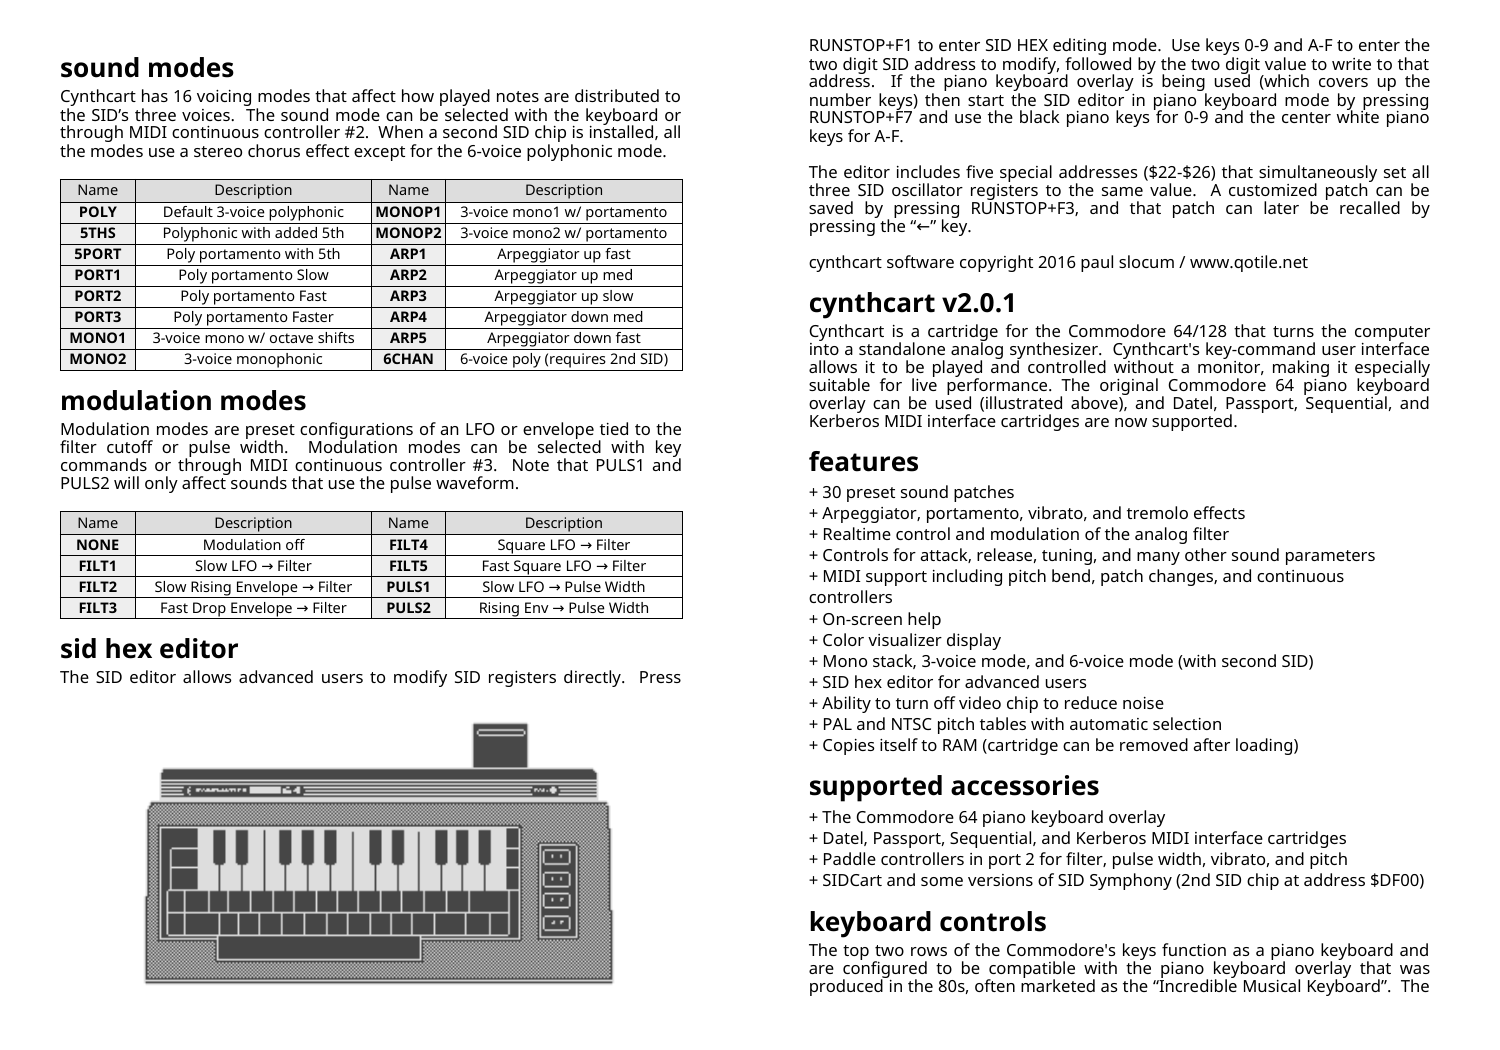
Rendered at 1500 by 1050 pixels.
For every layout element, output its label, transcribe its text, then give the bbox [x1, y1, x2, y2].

table_cell Poly portamento Slow [136, 242, 371, 262]
table_cell NONE [61, 512, 135, 532]
table_cell PULS1 [372, 554, 445, 574]
table_header Name [372, 489, 445, 511]
table_header Description [136, 489, 371, 511]
subtitle keyboard controls [808, 849, 1431, 877]
text The SID editor allows advanced users to modify SID registers directly. Press RUNSTOP+F1 to enter SID HEX editing mode. Use keys 0-9 and A-F to enter the two digit SID address to modify, followed by the two digit value to write to that address. If the piano keyboard overlay is being used (which covers up the number keys) then start the SID editor in piano keyboard mode by pressing RUNSTOP+F7 and use the black piano keys for 0-9 and the center white piano keys for A-F. [60, 646, 682, 682]
table_cell MONOP1 [372, 179, 445, 199]
table_cell Poly portamento with 5th [136, 221, 371, 241]
table_header Description [136, 156, 371, 178]
table_cell FILT2 [61, 554, 135, 574]
list + 30 preset sound patches [808, 441, 1431, 462]
subtitle sid hex editor [60, 616, 682, 640]
list + Arpeggiator, portamento, vibrato, and tremolo effects [808, 462, 1431, 483]
list + Datel, Passport, Sequential, and Kerberos MIDI interface cartridges [808, 786, 1431, 807]
subtitle modulation modes [60, 368, 682, 392]
table_cell Modulation off [136, 512, 371, 532]
table_cell 5PORT [61, 221, 135, 241]
table_cell 5THS [61, 200, 135, 220]
list + Copies itself to RAM (cartridge can be removed after loading) [808, 693, 1431, 714]
list + Realtime control and modulation of the analog filter [808, 483, 1431, 504]
list + Paddle controllers in port 2 for filter, pulse width, vibrato, and pitch [808, 807, 1431, 828]
table_cell Arpeggiator up slow [446, 264, 682, 283]
table_cell PORT2 [61, 264, 135, 283]
table_cell FILT4 [372, 512, 445, 532]
table_cell Arpeggiator up med [446, 242, 682, 262]
table_cell Polyphonic with added 5th [136, 200, 371, 220]
table_cell POLY [61, 179, 135, 199]
table_cell FILT5 [372, 533, 445, 553]
table_cell Slow LFO → Pulse Width [446, 554, 682, 574]
table_cell ARP3 [372, 264, 445, 283]
table_cell Square LFO → Filter [446, 512, 682, 532]
list + Ability to turn off video chip to reduce noise [808, 651, 1431, 672]
list + SID hex editor for advanced users [808, 630, 1431, 651]
table_cell Slow LFO → Filter [136, 533, 371, 553]
table_cell Arpeggiator down fast [446, 306, 682, 326]
list + Mono stack, 3-voice mode, and 6-voice mode (with second SID) [808, 609, 1431, 630]
list + Controls for attack, release, tuning, and many other sound parameters [808, 504, 1431, 525]
table_cell PORT3 [61, 285, 135, 304]
table_header Name [61, 489, 135, 511]
table_cell MONO2 [61, 327, 135, 347]
picture [94, 694, 649, 1038]
list + MIDI support including pitch bend, patch changes, and continuous controllers [808, 525, 1431, 567]
text cynthcart software copyright 2016 paul slocum / www.qotile.net [808, 236, 1431, 254]
table_cell FILT1 [61, 533, 135, 553]
subtitle cynthcart v2.0.1 [808, 254, 1431, 281]
table_cell 6CHAN [372, 327, 445, 347]
subtitle supported accessories [808, 735, 1431, 759]
table_cell Poly portamento Faster [136, 285, 371, 304]
table_cell MONO1 [61, 306, 135, 326]
table_cell Slow Rising Envelope → Filter [136, 554, 371, 574]
table_cell FILT3 [61, 575, 135, 595]
table_cell ARP5 [372, 306, 445, 326]
table_cell Poly portamento Fast [136, 264, 371, 283]
subtitle sound modes [60, 37, 682, 65]
table_cell ARP2 [372, 242, 445, 262]
text The top two rows of the Commodore's keys function as a piano keyboard and are configured to be compatible with the piano keyboard overlay that was produced in the 80s, often marketed as the “Incredible Musical Keyboard”. The top number row is the black piano keys and the QWERTY row is the white piano keys. Notes can be locked using the SHIFT LOCK button. The Commodore 64's other keys are used to select patches and change settings as indicated in the following tables. Sound patches are italicized and include their MIDI patch number in parenthesis. [808, 877, 1431, 1003]
table_cell 3-voice monophonic [136, 327, 371, 347]
text Cynthcart is a cartridge for the Commodore 64/128 that turns the computer into a standalone analog synthesizer. Cynthcart's key-command user interface allows it to be played and controlled without a monitor, making it especially suitable for live performance. The original Commodore 64 piano keyboard overlay can be used (illustrated above), and Datel, Passport, Sequential, and Kerberos MIDI interface cartridges are now supported. [808, 281, 1431, 389]
list + PAL and NTSC pitch tables with automatic selection [808, 672, 1431, 693]
list + On-screen help [808, 567, 1431, 588]
text The editor includes five special addresses ($22-$26) that simultaneously set all three SID oscillator registers to the same value. A customized patch can be saved by pressing RUNSTOP+F3, and that patch can later be recalled by pressing the “←” key. [808, 146, 1431, 218]
table_cell Arpeggiator down med [446, 285, 682, 304]
list + SIDCart and some versions of SID Symphony (2nd SID chip at address $DF00) [808, 828, 1431, 849]
list + The Commodore 64 piano keyboard overlay [808, 765, 1431, 786]
table_cell Arpeggiator up fast [446, 221, 682, 241]
table_cell Fast Square LFO → Filter [446, 533, 682, 553]
table_cell ARP4 [372, 285, 445, 304]
table_header Description [446, 489, 682, 511]
table_cell Default 3-voice polyphonic [136, 179, 371, 199]
table_header Name [61, 156, 135, 178]
table_cell ARP1 [372, 221, 445, 241]
text Cynthcart has 16 voicing modes that affect how played notes are distributed to the SID’s three voices. The sound mode can be selected with the keyboard or through MIDI continuous controller #2. When a second SID chip is installed, all the modes use a stereo chorus effect except for the 6-voice polyphonic mode. [60, 65, 682, 137]
table_cell MONOP2 [372, 200, 445, 220]
table_cell Rising Env → Pulse Width [446, 575, 682, 595]
table_cell 6-voice poly (requires 2nd SID) [446, 327, 682, 347]
table_header Name [372, 156, 445, 178]
table_cell PORT1 [61, 242, 135, 262]
table_header Description [446, 156, 682, 178]
text Modulation modes are preset configurations of an LFO or envelope tied to the filter cutoff or pulse width. Modulation modes can be selected with key commands or through MIDI continuous controller #3. Note that PULS1 and PULS2 will only affect sounds that use the pulse waveform. [60, 398, 682, 470]
list + Color visualizer display [808, 588, 1431, 609]
table_cell 3-voice mono2 w/ portamento [446, 200, 682, 220]
table_cell 3-voice mono w/ octave shifts [136, 306, 371, 326]
table_cell PULS2 [372, 575, 445, 595]
table_cell Fast Drop Envelope → Filter [136, 575, 371, 595]
table_cell 3-voice mono1 w/ portamento [446, 179, 682, 199]
text The SID editor allows advanced users to modify SID registers directly. Press RUNSTOP+F1 to enter SID HEX editing mode. Use keys 0-9 and A-F to enter the two digit SID address to modify, followed by the two digit value to write to that address. If the piano keyboard overlay is being used (which covers up the number keys) then start the SID editor in piano keyboard mode by pressing RUNSTOP+F7 and use the black piano keys for 0-9 and the center white piano keys for A-F. [808, 37, 1431, 128]
subtitle features [808, 411, 1431, 434]
